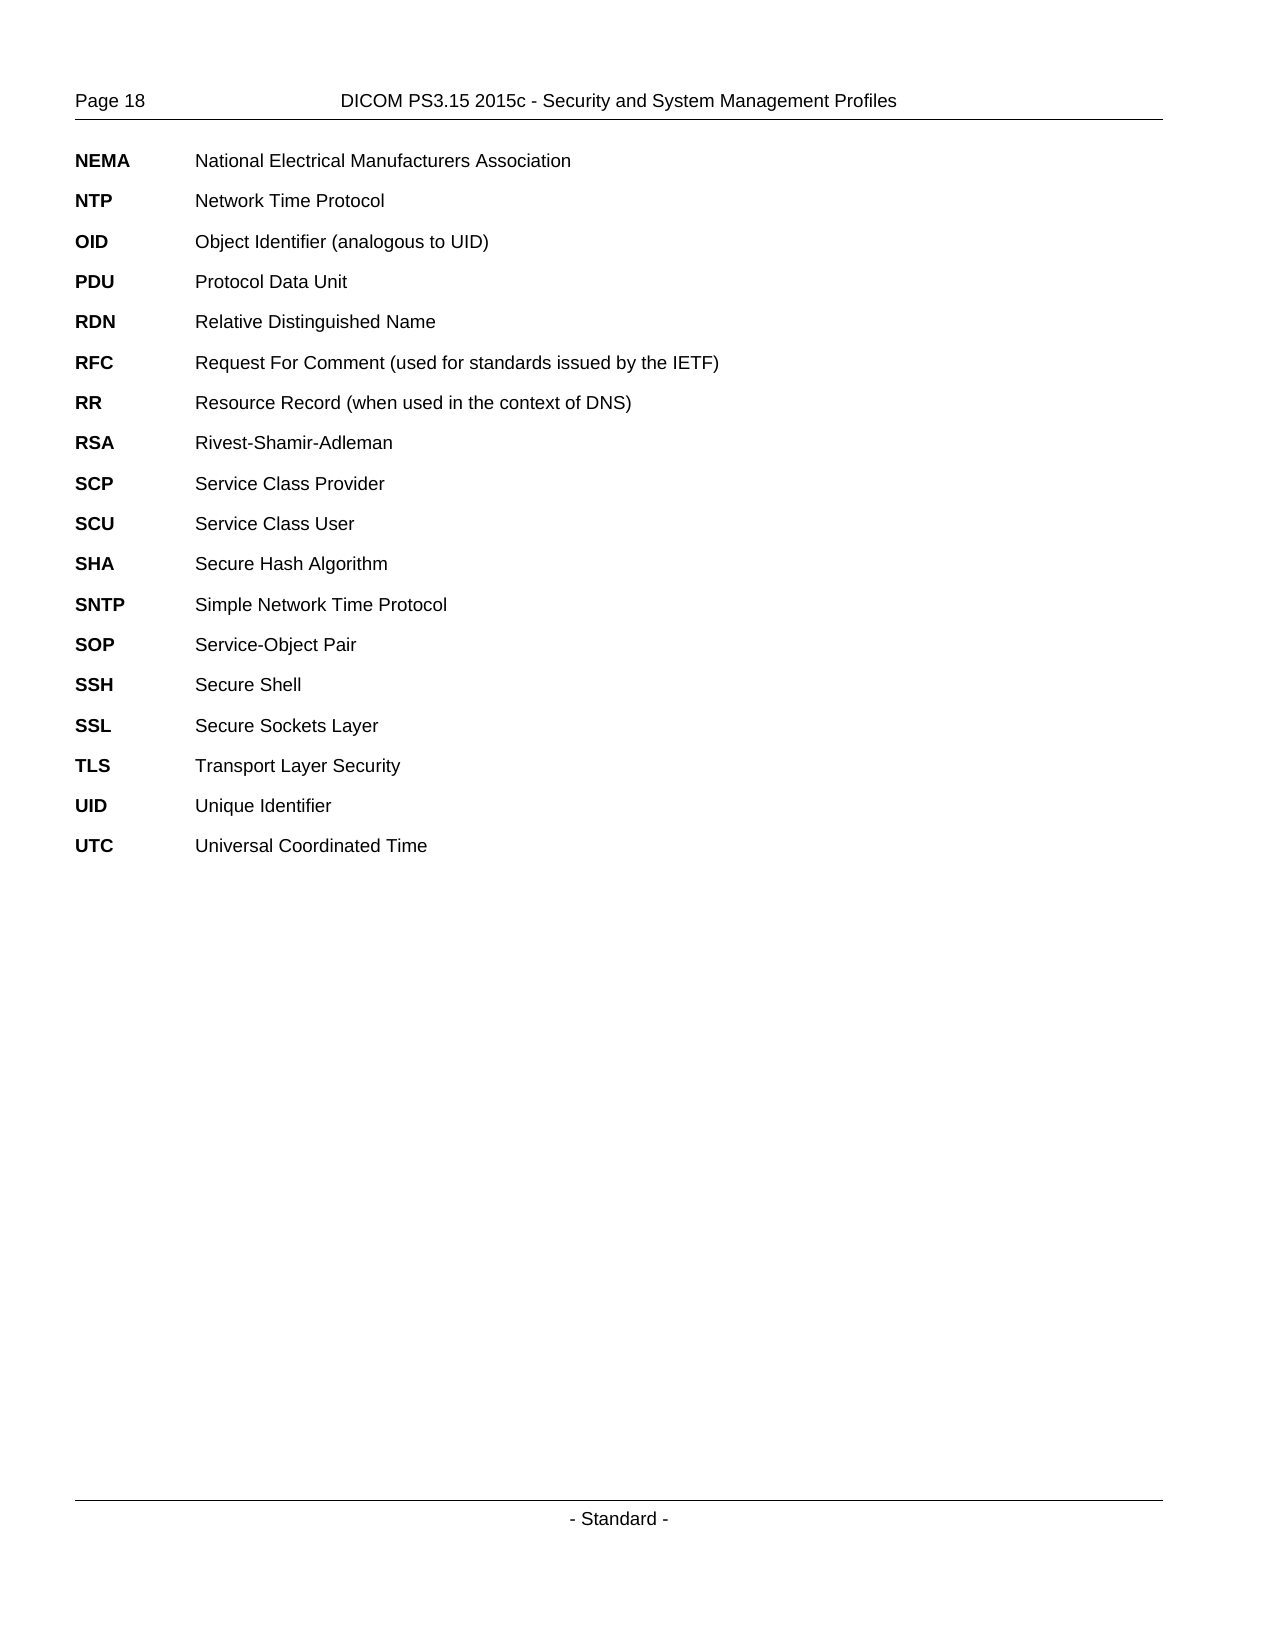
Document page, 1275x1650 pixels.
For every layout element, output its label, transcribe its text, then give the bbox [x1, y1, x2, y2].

text UID Unique Identifier [75, 795, 1162, 817]
text SCU Service Class User [75, 513, 1162, 534]
text OID Object Identifier (analogous to UID) [75, 231, 1162, 252]
text NEMA National Electrical Manufacturers Association [75, 150, 1162, 172]
text SNTP Simple Network Time Protocol [75, 593, 1162, 615]
text UTC Universal Coordinated Time [75, 835, 1162, 857]
text SSH Secure Shell [75, 674, 1162, 696]
text SSL Secure Sockets Layer [75, 714, 1162, 736]
text RDN Relative Distinguished Name [75, 311, 1162, 333]
text NTP Network Time Protocol [75, 190, 1162, 212]
text RSA Rivest-Shamir-Adleman [75, 432, 1162, 454]
text SOP Service-Object Pair [75, 634, 1162, 655]
text SHA Secure Hash Algorithm [75, 553, 1162, 575]
text RFC Request For Comment (used for standards issued by the IETF) [75, 352, 1162, 373]
text SCP Service Class Provider [75, 472, 1162, 494]
text RR Resource Record (when used in the context of DNS) [75, 392, 1162, 413]
text PDU Protocol Data Unit [75, 271, 1162, 292]
text TLS Transport Layer Security [75, 755, 1162, 776]
